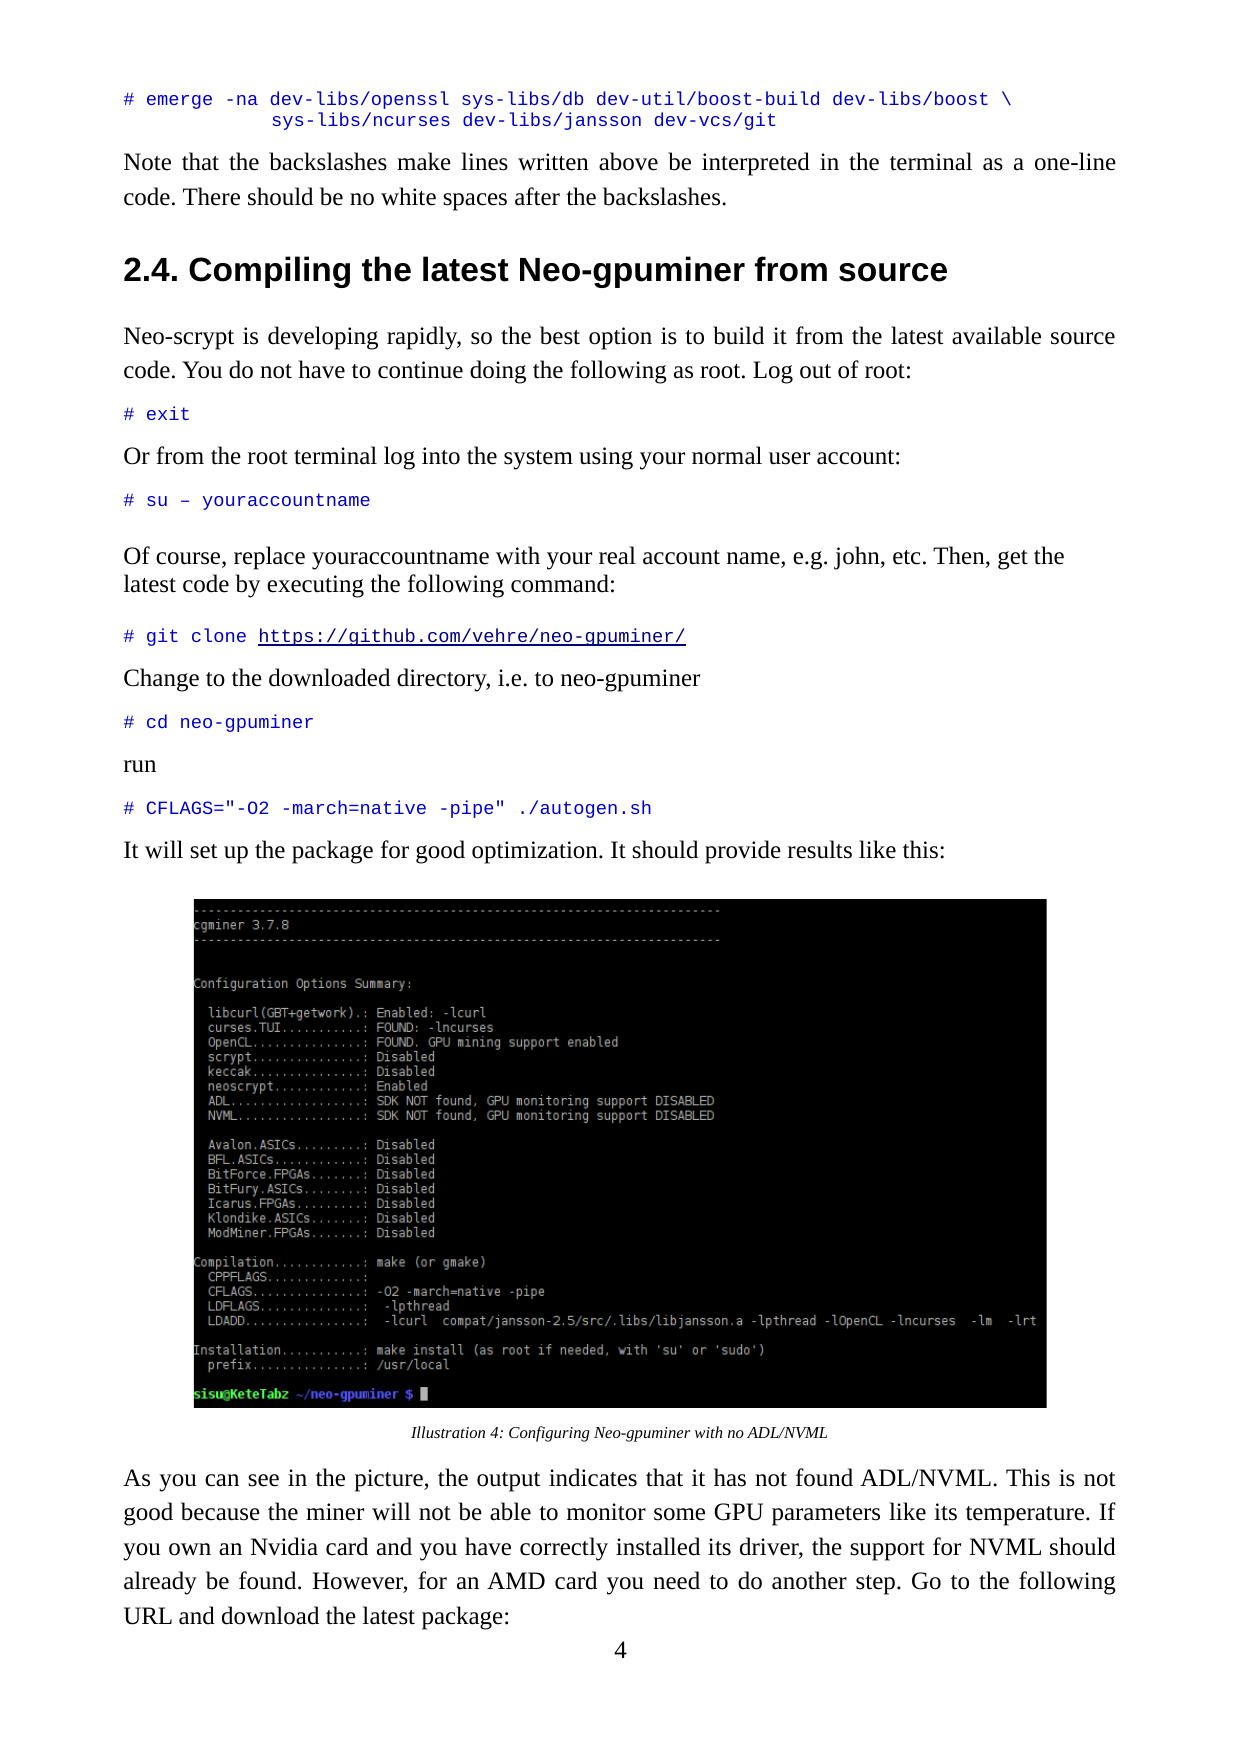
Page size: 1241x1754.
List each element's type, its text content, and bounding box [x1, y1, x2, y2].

text It will set up the package for good optimization. It should provide results like this: [123, 835, 1117, 863]
text # CFLAGS="-O2 -march=native -pipe" ./autogen.sh [123, 798, 1117, 820]
text run [123, 749, 1117, 778]
text Note that the backslashes make lines written above be interpreted in the terminal as a one-line code. There should be no white spaces after the backslashes. [123, 147, 1117, 211]
text # cd neo-gpuminer [123, 713, 1117, 734]
picture [193, 899, 1047, 1408]
text As you can see in the picture, the output indicates that it has not found ADL/NVML. This is not good because the miner will not be able to monitor some GPU parameters like its temperature. If you own an Nvidia card and you have correctly installed its driver, the support for NVML should already be found. However, for an AMD card you need to do another step. Go to the following URL and download the latest package: [123, 899, 1117, 1629]
text # su – youraccountname [123, 491, 1117, 512]
text Of course, replace youraccountname with your real account name, e.g. john, etc. Then, get the latest code by executing the following command: [123, 541, 1117, 598]
text sys-libs/ncurses dev-libs/jansson dev-vcs/git [123, 111, 1117, 132]
text Or from the root terminal log into the system using your normal user account: [123, 441, 1117, 470]
text Neo-scrypt is developing rapidly, so the best option is to build it from the latest available source code. You do not have to continue doing the following as root. Log out of root: [123, 321, 1117, 384]
text Change to the downloaded directory, i.e. to neo-gpuminer [123, 663, 1117, 692]
text # exit [123, 405, 1117, 426]
subtitle 2.4. Compiling the latest Neo-gpuminer from source [123, 249, 1117, 288]
text # git clone https://github.com/vehre/neo-gpuminer/ [123, 627, 1117, 648]
text Illustration 4: Configuring Neo-gpuminer with no ADL/NVML [194, 1408, 1047, 1442]
text # emerge -na dev-libs/openssl sys-libs/db dev-util/boost-build dev-libs/boost \ [123, 90, 1117, 111]
